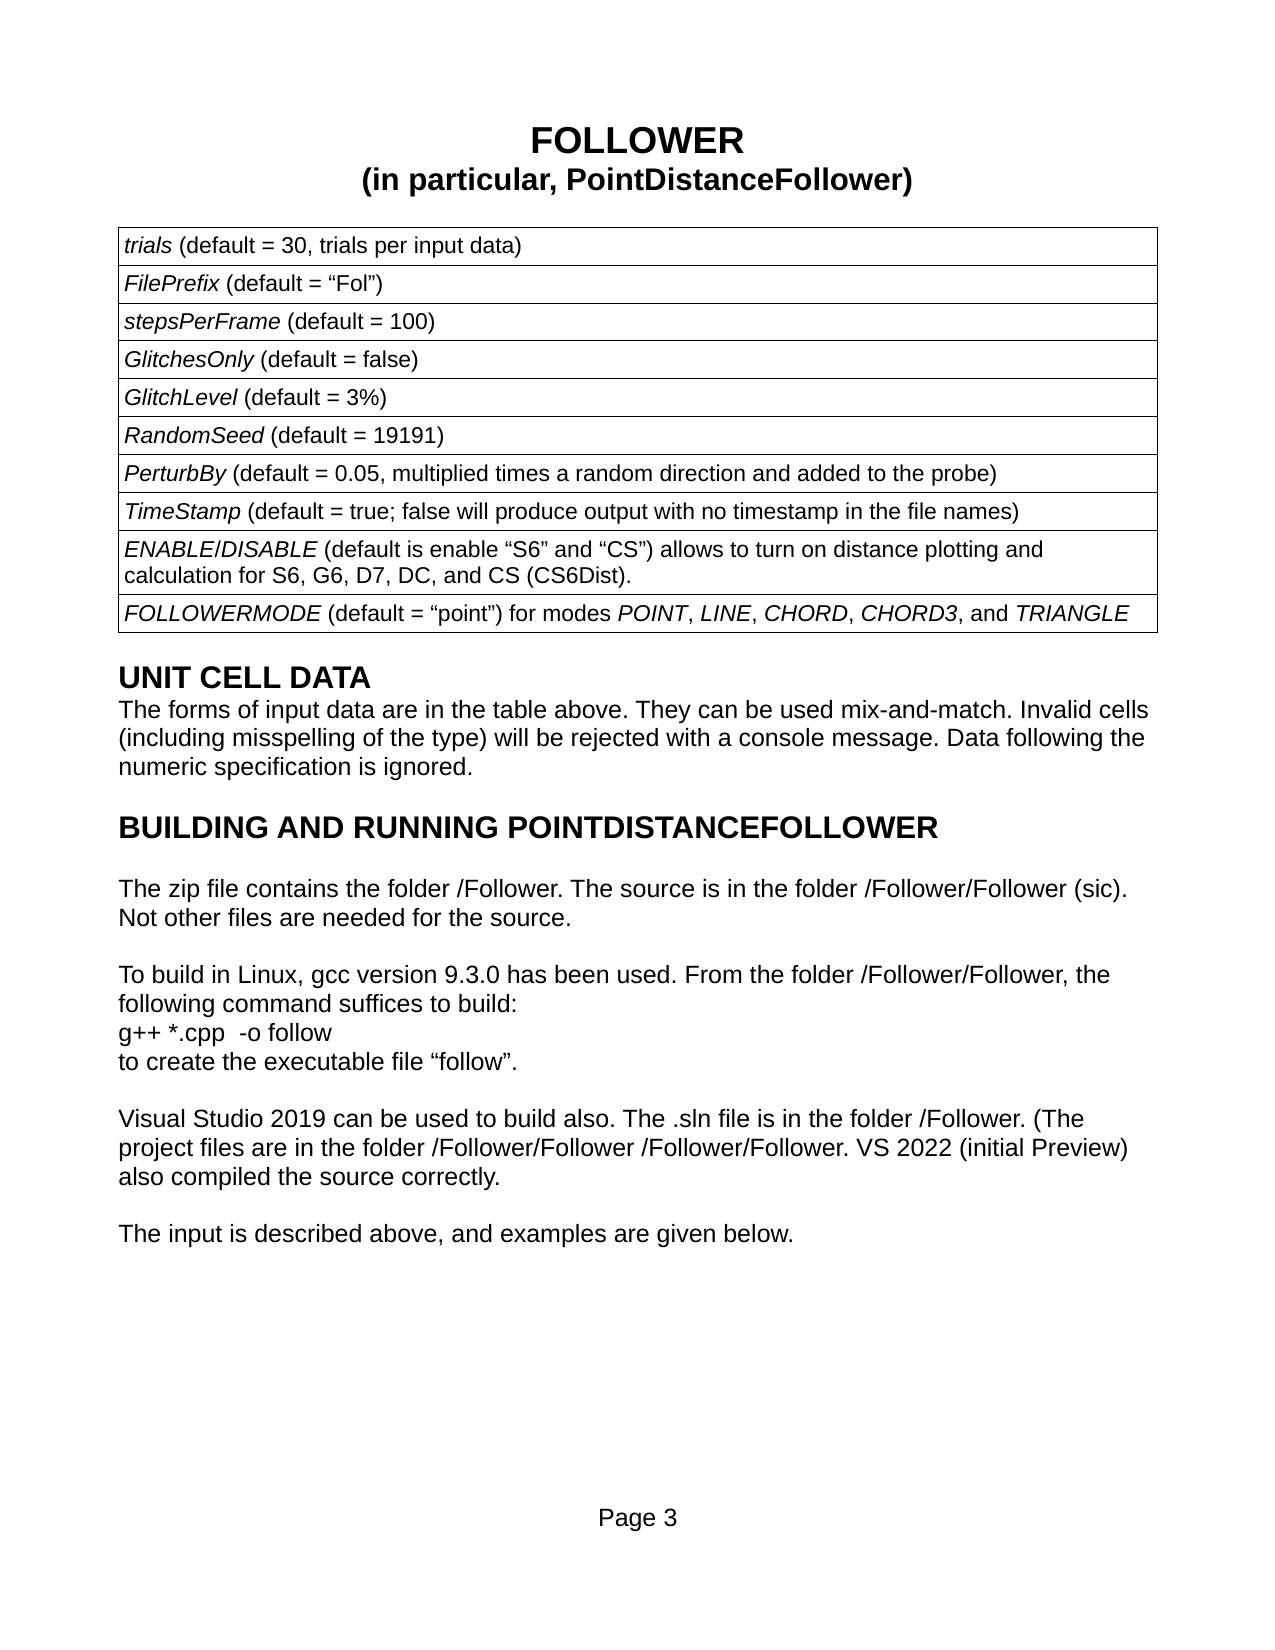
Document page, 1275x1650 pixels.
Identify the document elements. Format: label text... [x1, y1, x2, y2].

table_cell TimeStamp (default = true; false will produce output with no timestamp in the file names) [119, 493, 1157, 530]
table_cell GlitchesOnly (default = false) [119, 341, 1157, 378]
table_header trials (default = 30, trials per input data) [119, 228, 1157, 264]
table_cell PerturbBy (default = 0.05, multiplied times a random direction and added to the probe) [119, 455, 1157, 492]
text UNIT CELL DATA [118, 659, 1157, 694]
table_cell RandomSeed (default = 19191) [119, 417, 1157, 454]
text The forms of input data are in the table above. They can be used mix-and-match. Invalid cells (including misspelling of the type) will be rejected with a console message. Data following the numeric specification is ignored. [118, 694, 1157, 781]
text BUILDING AND RUNNING POINTDISTANCEFOLLOWER [118, 809, 1157, 846]
text g++ *.cpp -o follow [118, 1018, 1157, 1047]
text The input is described above, and examples are given below. [118, 1219, 1157, 1248]
table_cell GlitchLevel (default = 3%) [119, 379, 1157, 416]
text To build in Linux, gcc version 9.3.0 has been used. From the folder /Follower/Follower, the following command suffices to build: [118, 961, 1157, 1018]
table_cell FOLLOWERMODE (default = “point”) for modes POINT, LINE, CHORD, CHORD3, and TRIANGLE [119, 595, 1157, 632]
table_cell stepsPerFrame (default = 100) [119, 304, 1157, 340]
table_cell FilePrefix (default = “Fol”) [119, 266, 1157, 302]
text to create the executable file “follow”. [118, 1047, 1157, 1076]
text The zip file contains the folder /Follower. The source is in the folder /Follower/Follower (sic). Not other files are needed for the source. [118, 874, 1157, 932]
text Visual Studio 2019 can be used to build also. The .sln file is in the folder /Follower. (The project files are in the folder /Follower/Follower /Follower/Follower. VS 2022 (initial Preview) also compiled the source correctly. [118, 1104, 1157, 1191]
table_cell ENABLE/DISABLE (default is enable “S6” and “CS”) allows to turn on distance plotting and calculation for S6, G6, D7, DC, and CS (CS6Dist). [119, 531, 1157, 594]
